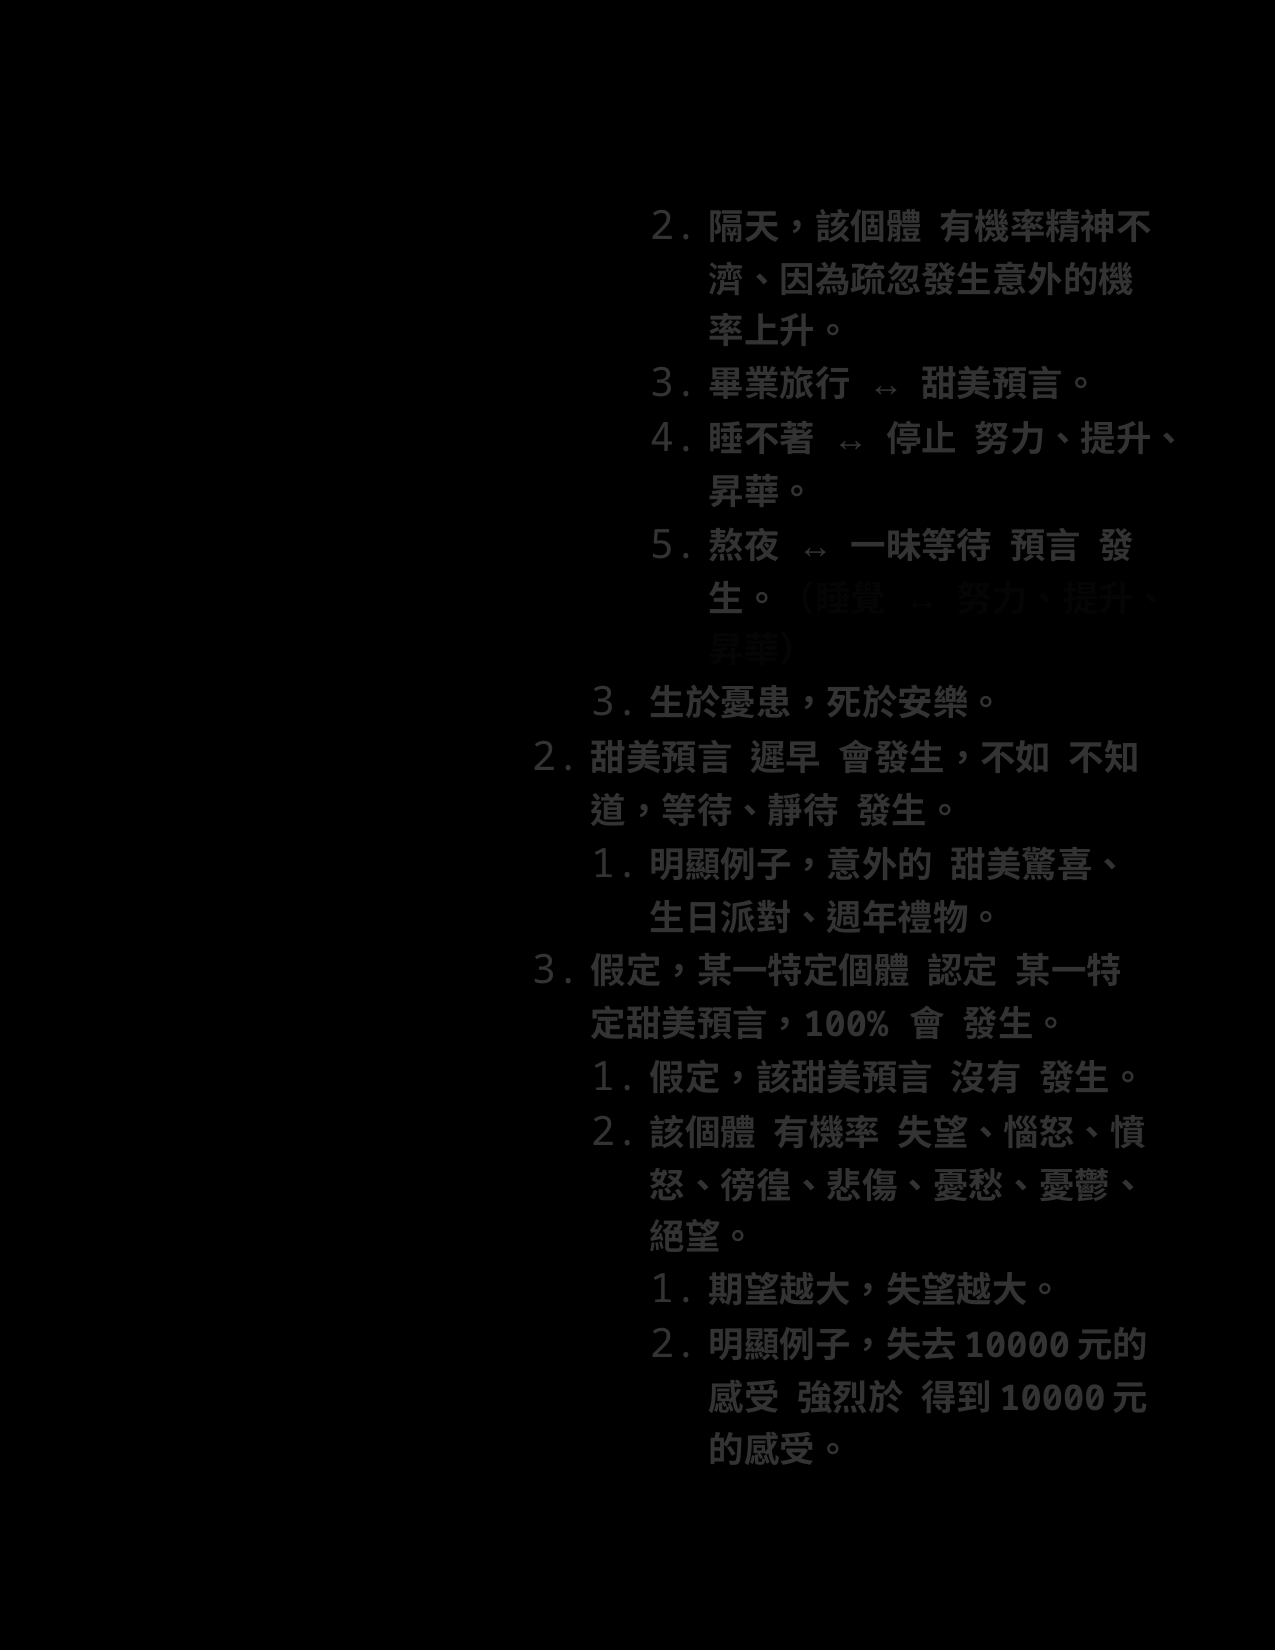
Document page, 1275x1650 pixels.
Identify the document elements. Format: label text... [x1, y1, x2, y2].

list 隔天，該個體 有機率精神不濟、因為疏忽發生意外的機率上升。 [649, 196, 1157, 353]
list 熬夜 ↔ 一昧等待 預言 發生。（睡覺 ↔ 努力、提升、昇華） [649, 515, 1157, 672]
list 期望越大，失望越大。 [649, 1259, 1157, 1314]
list 明顯例子，失去10000元的感受 強烈於 得到10000元的感受。 [649, 1314, 1157, 1472]
list 生於憂患，死於安樂。 [591, 672, 1157, 728]
list 假定，該甜美預言 沒有 發生。 [591, 1047, 1157, 1102]
list 睡不著 ↔ 停止 努力、提升、昇華。 [649, 408, 1157, 515]
list 甜美預言 遲早 會發生，不如 不知道，等待、靜待 發生。 [532, 728, 1157, 834]
list 明顯例子，意外的 甜美驚喜、生日派對、週年禮物。 [591, 834, 1157, 940]
list 假定，某一特定個體 認定 某一特定甜美預言，100% 會 發生。 [532, 940, 1157, 1047]
list 畢業旅行 ↔ 甜美預言。 [649, 353, 1157, 408]
list 該個體 有機率 失望、惱怒、憤怒、徬徨、悲傷、憂愁、憂鬱、絕望。 [591, 1102, 1157, 1259]
